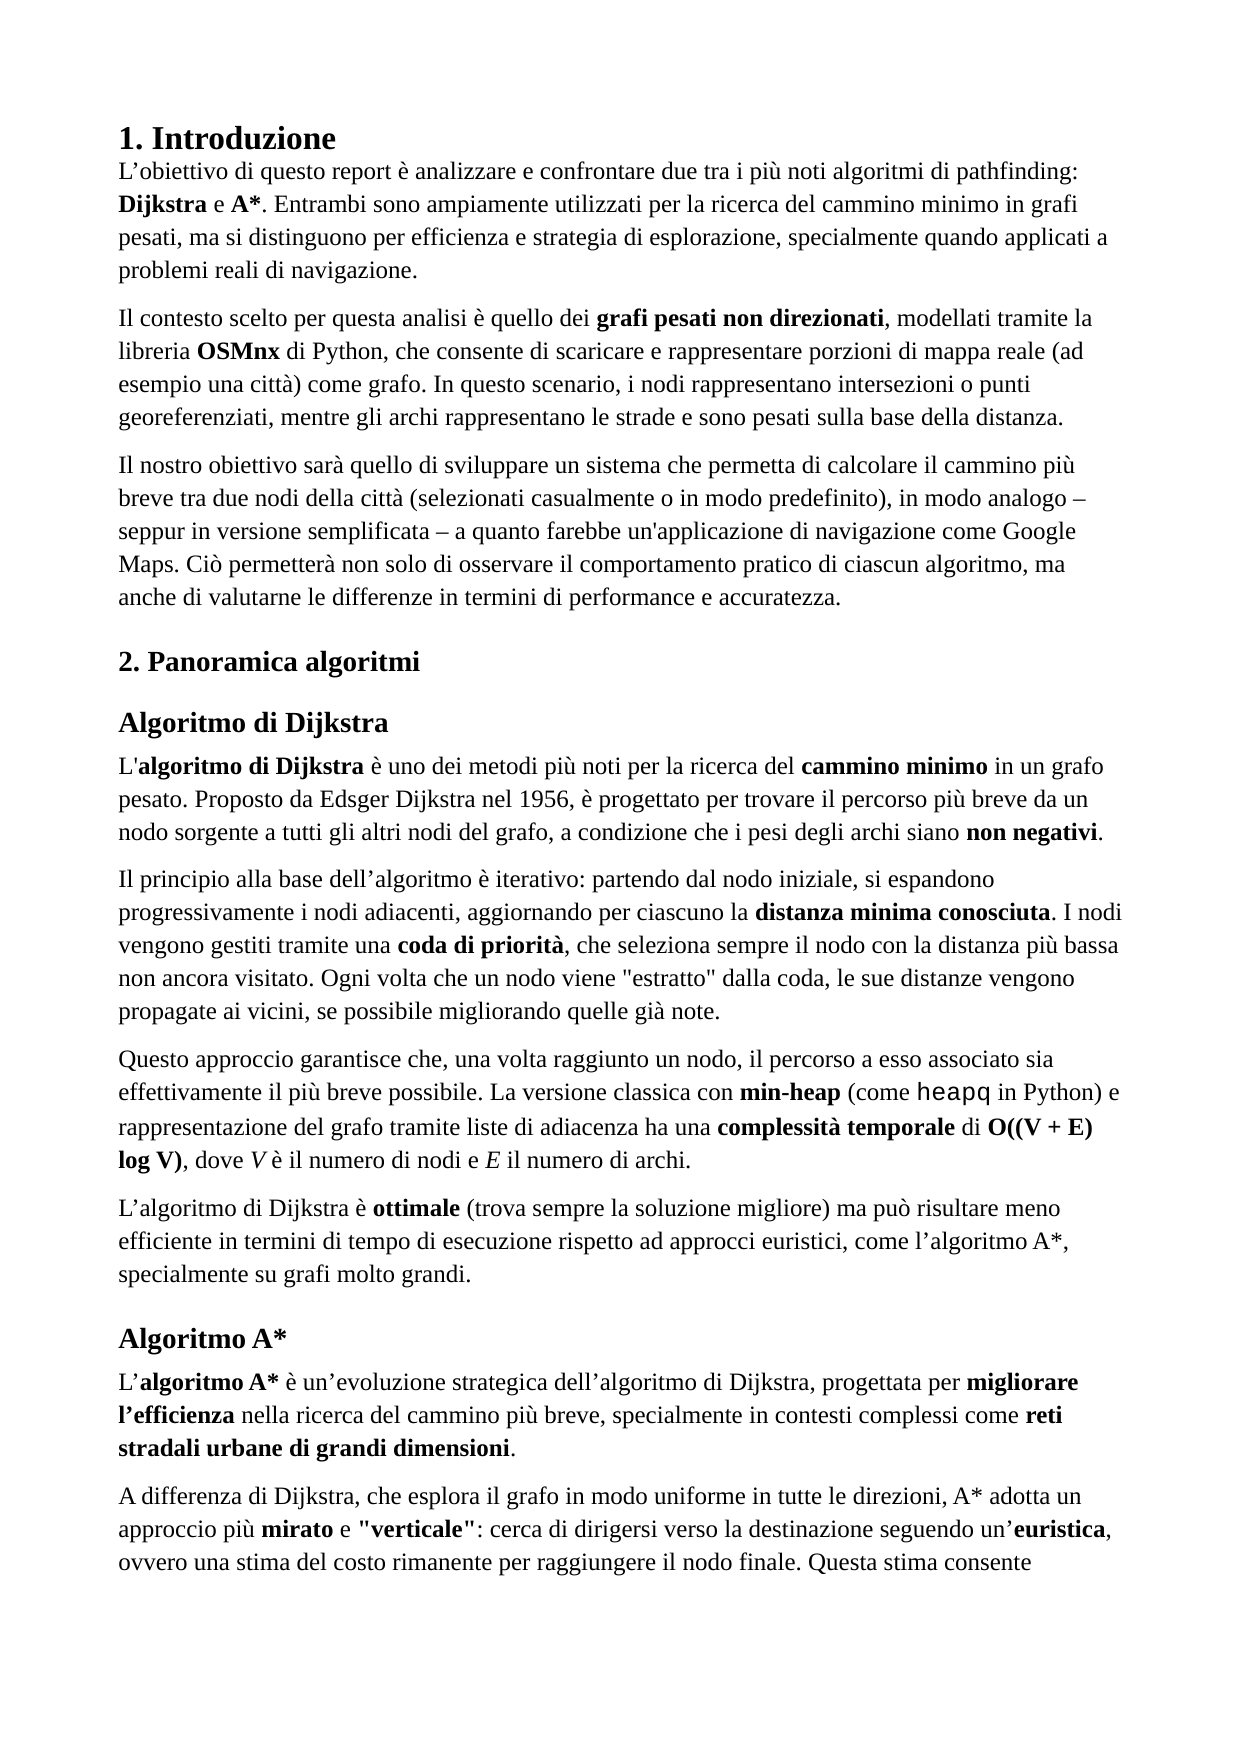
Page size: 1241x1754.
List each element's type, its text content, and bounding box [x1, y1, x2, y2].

text L’algoritmo di Dijkstra è ottimale (trova sempre la soluzione migliore) ma può risultare meno efficiente in termini di tempo di esecuzione rispetto ad approcci euristici, come l’algoritmo A*, specialmente su grafi molto grandi. [118, 1193, 1122, 1288]
text Il principio alla base dell’algoritmo è iterativo: partendo dal nodo iniziale, si espandono progressivamente i nodi adiacenti, aggiornando per ciascuno la distanza minima conosciuta. I nodi vengono gestiti tramite una coda di priorità, che seleziona sempre il nodo con la distanza più bassa non ancora visitato. Ogni volta che un nodo viene "estratto" dalla coda, le sue distanze vengono propagate ai vicini, se possibile migliorando quelle già note. [118, 864, 1122, 1025]
text Il contesto scelto per questa analisi è quello dei grafi pesati non direzionati, modellati tramite la libreria OSMnx di Python, che consente di scaricare e rappresentare porzioni di mappa reale (ad esempio una città) come grafo. In questo scenario, i nodi rappresentano intersezioni o punti georeferenziati, mentre gli archi rappresentano le strade e sono pesati sulla base della distanza. [118, 303, 1122, 431]
subtitle 2. Panoramica algoritmi [118, 644, 1122, 678]
text L’algoritmo A* è un’evoluzione strategica dell’algoritmo di Dijkstra, progettata per migliorare l’efficienza nella ricerca del cammino più breve, specialmente in contesti complessi come reti stradali urbane di grandi dimensioni. [118, 1367, 1122, 1462]
text L’obiettivo di questo report è analizzare e confrontare due tra i più noti algoritmi di pathfinding: Dijkstra e A*. Entrambi sono ampiamente utilizzati per la ricerca del cammino minimo in grafi pesati, ma si distinguono per efficienza e strategia di esplorazione, specialmente quando applicati a problemi reali di navigazione. [118, 156, 1122, 284]
subtitle Algoritmo A* [118, 1321, 1122, 1354]
text Il nostro obiettivo sarà quello di sviluppare un sistema che permetta di calcolare il cammino più breve tra due nodi della città (selezionati casualmente o in modo predefinito), in modo analogo – seppur in versione semplificata – a quanto farebbe un'applicazione di navigazione come Google Maps. Ciò permetterà non solo di osservare il comportamento pratico di ciascun algoritmo, ma anche di valutarne le differenze in termini di performance e accuratezza. [118, 450, 1122, 611]
text L'algoritmo di Dijkstra è uno dei metodi più noti per la ricerca del cammino minimo in un grafo pesato. Proposto da Edsger Dijkstra nel 1956, è progettato per trovare il percorso più breve da un nodo sorgente a tutti gli altri nodi del grafo, a condizione che i pesi degli archi siano non negativi. [118, 751, 1122, 846]
subtitle Algoritmo di Dijkstra [118, 705, 1122, 738]
text Questo approccio garantisce che, una volta raggiunto un nodo, il percorso a esso associato sia effettivamente il più breve possibile. La versione classica con min-heap (come heapq in Python) e rappresentazione del grafo tramite liste di adiacenza ha una complessità temporale di O((V + E) log V), dove V è il numero di nodi e E il numero di archi. [118, 1044, 1122, 1174]
text A differenza di Dijkstra, che esplora il grafo in modo uniforme in tutte le direzioni, A* adotta un approccio più mirato e "verticale": cerca di dirigersi verso la destinazione seguendo un’euristica, ovvero una stima del costo rimanente per raggiungere il nodo finale. Questa stima consente [118, 1481, 1122, 1576]
text 1. Introduzione [118, 118, 1122, 156]
